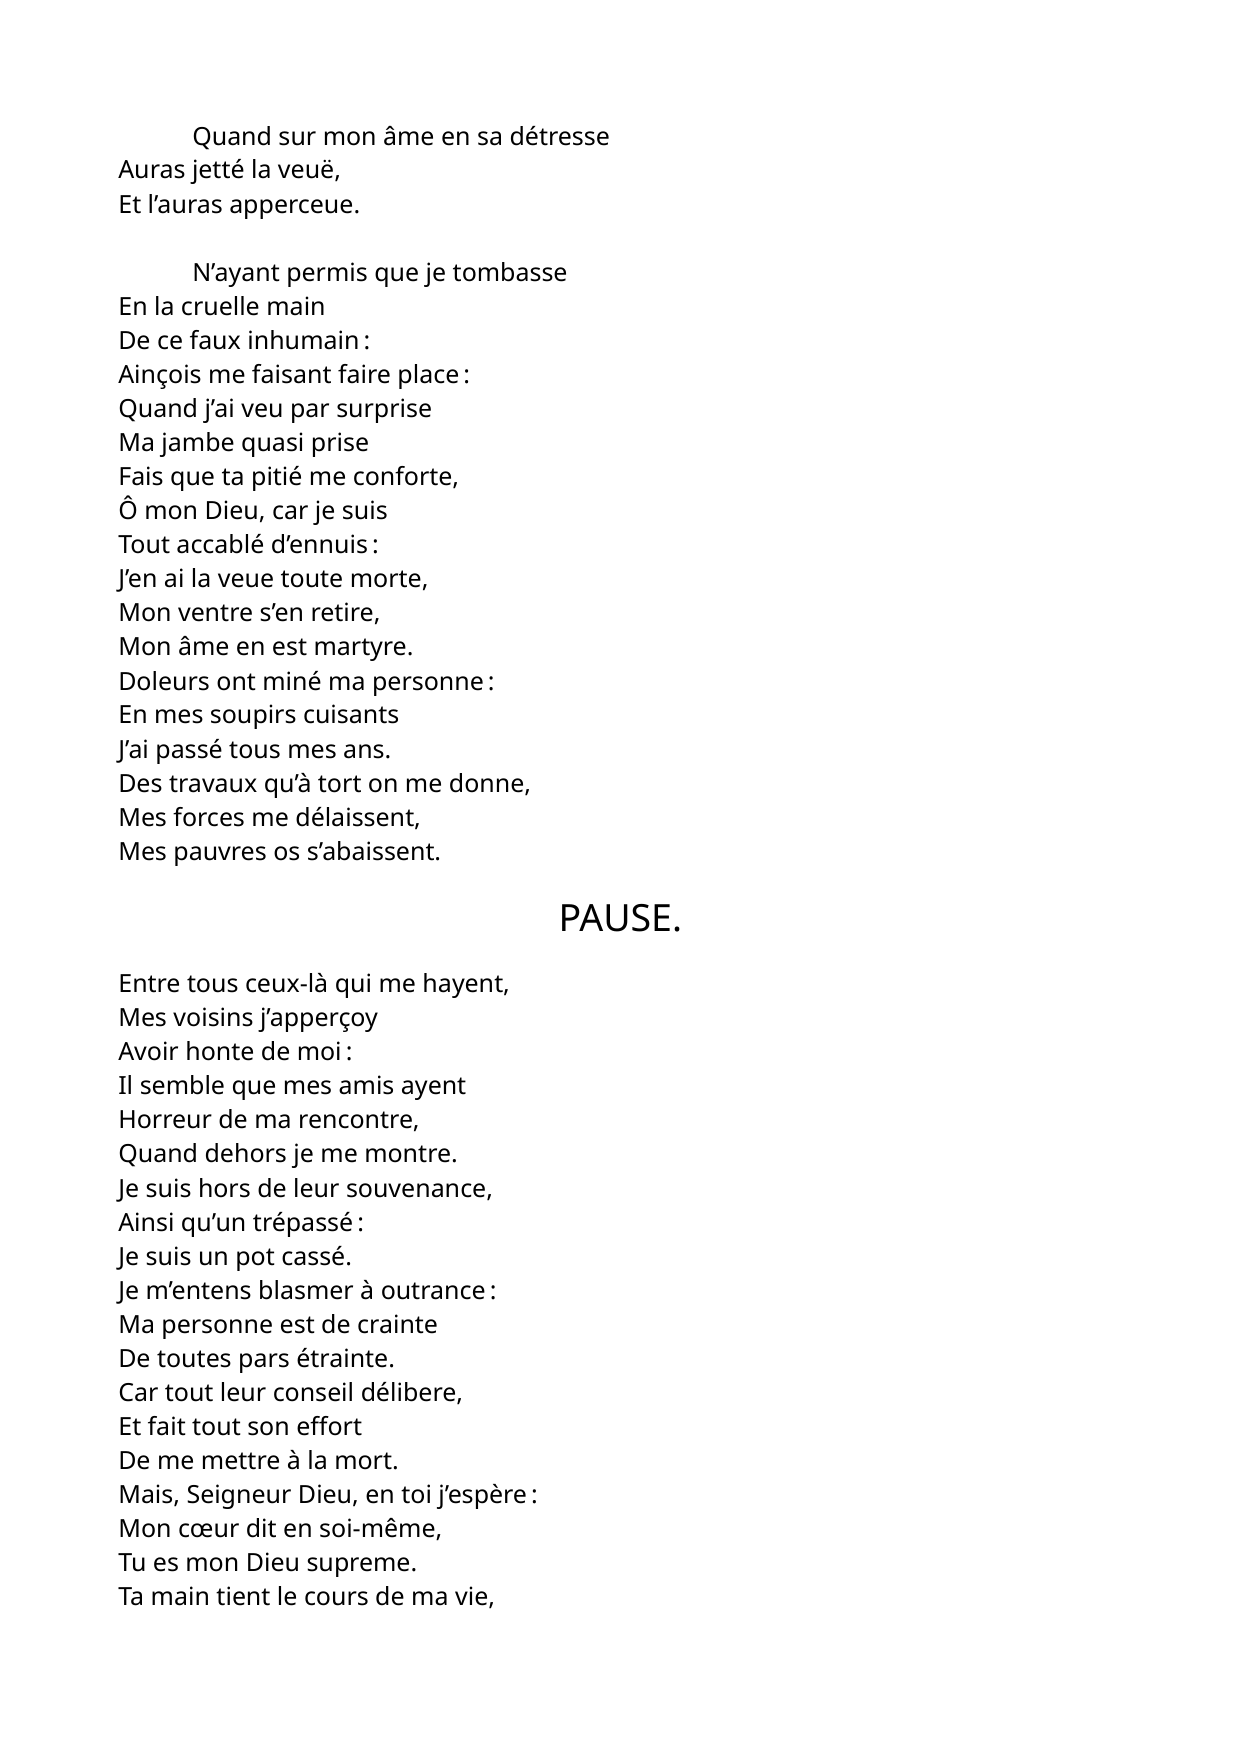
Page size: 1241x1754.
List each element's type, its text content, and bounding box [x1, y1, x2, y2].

text PAUSE. [118, 891, 1122, 942]
text Mon âme en est martyre. [118, 629, 1122, 663]
text J’en ai la veue toute morte, [118, 561, 1122, 595]
text Ma jambe quasi prise [118, 425, 1122, 459]
text De me mettre à la mort. [118, 1443, 1122, 1477]
text Tu es mon Dieu supreme. [118, 1545, 1122, 1579]
text Des travaux qu’à tort on me donne, [118, 765, 1122, 799]
text Je suis un pot cassé. [118, 1238, 1122, 1272]
text Fais que ta pitié me conforte, [118, 459, 1122, 493]
text J’ai passé tous mes ans. [118, 731, 1122, 765]
text Entre tous ceux-là qui me hayent, [118, 966, 1122, 1000]
text Horreur de ma rencontre, [118, 1102, 1122, 1136]
text Car tout leur conseil délibere, [118, 1374, 1122, 1409]
text Quand dehors je me montre. [118, 1136, 1122, 1170]
text Je suis hors de leur souvenance, [118, 1170, 1122, 1204]
text En mes soupirs cuisants [118, 697, 1122, 731]
text Et fait tout son effort [118, 1409, 1122, 1443]
text Il semble que mes amis ayent [118, 1068, 1122, 1102]
text Tout accablé d’ennuis : [118, 527, 1122, 561]
text Auras jetté la veuë, [118, 152, 1122, 186]
text Ta main tient le cours de ma vie, [118, 1579, 1122, 1613]
text Mes pauvres os s’abaissent. [118, 833, 1122, 867]
text Mes voisins j’apperçoy [118, 1000, 1122, 1034]
text Avoir honte de moi : [118, 1034, 1122, 1068]
text Et l’auras apperceue. [118, 186, 1122, 220]
text Mon ventre s’en retire, [118, 595, 1122, 629]
text Ainçois me faisant faire place : [118, 357, 1122, 391]
text Mes forces me délaissent, [118, 799, 1122, 833]
text De toutes pars étrainte. [118, 1341, 1122, 1374]
text Ainsi qu’un trépassé : [118, 1204, 1122, 1238]
text Ô mon Dieu, car je suis [118, 493, 1122, 527]
text Ma personne est de crainte [118, 1306, 1122, 1341]
text De ce faux inhumain : [118, 322, 1122, 357]
text Quand j’ai veu par surprise [118, 391, 1122, 425]
text Doleurs ont miné ma personne : [118, 663, 1122, 697]
text Je m’entens blasmer à outrance : [118, 1272, 1122, 1306]
text Mon cœur dit en soi-même, [118, 1511, 1122, 1545]
text N’ayant permis que je tombasse [118, 254, 1122, 288]
text Mais, Seigneur Dieu, en toi j’espère : [118, 1477, 1122, 1511]
text En la cruelle main [118, 288, 1122, 322]
text Quand sur mon âme en sa détresse [118, 118, 1122, 152]
